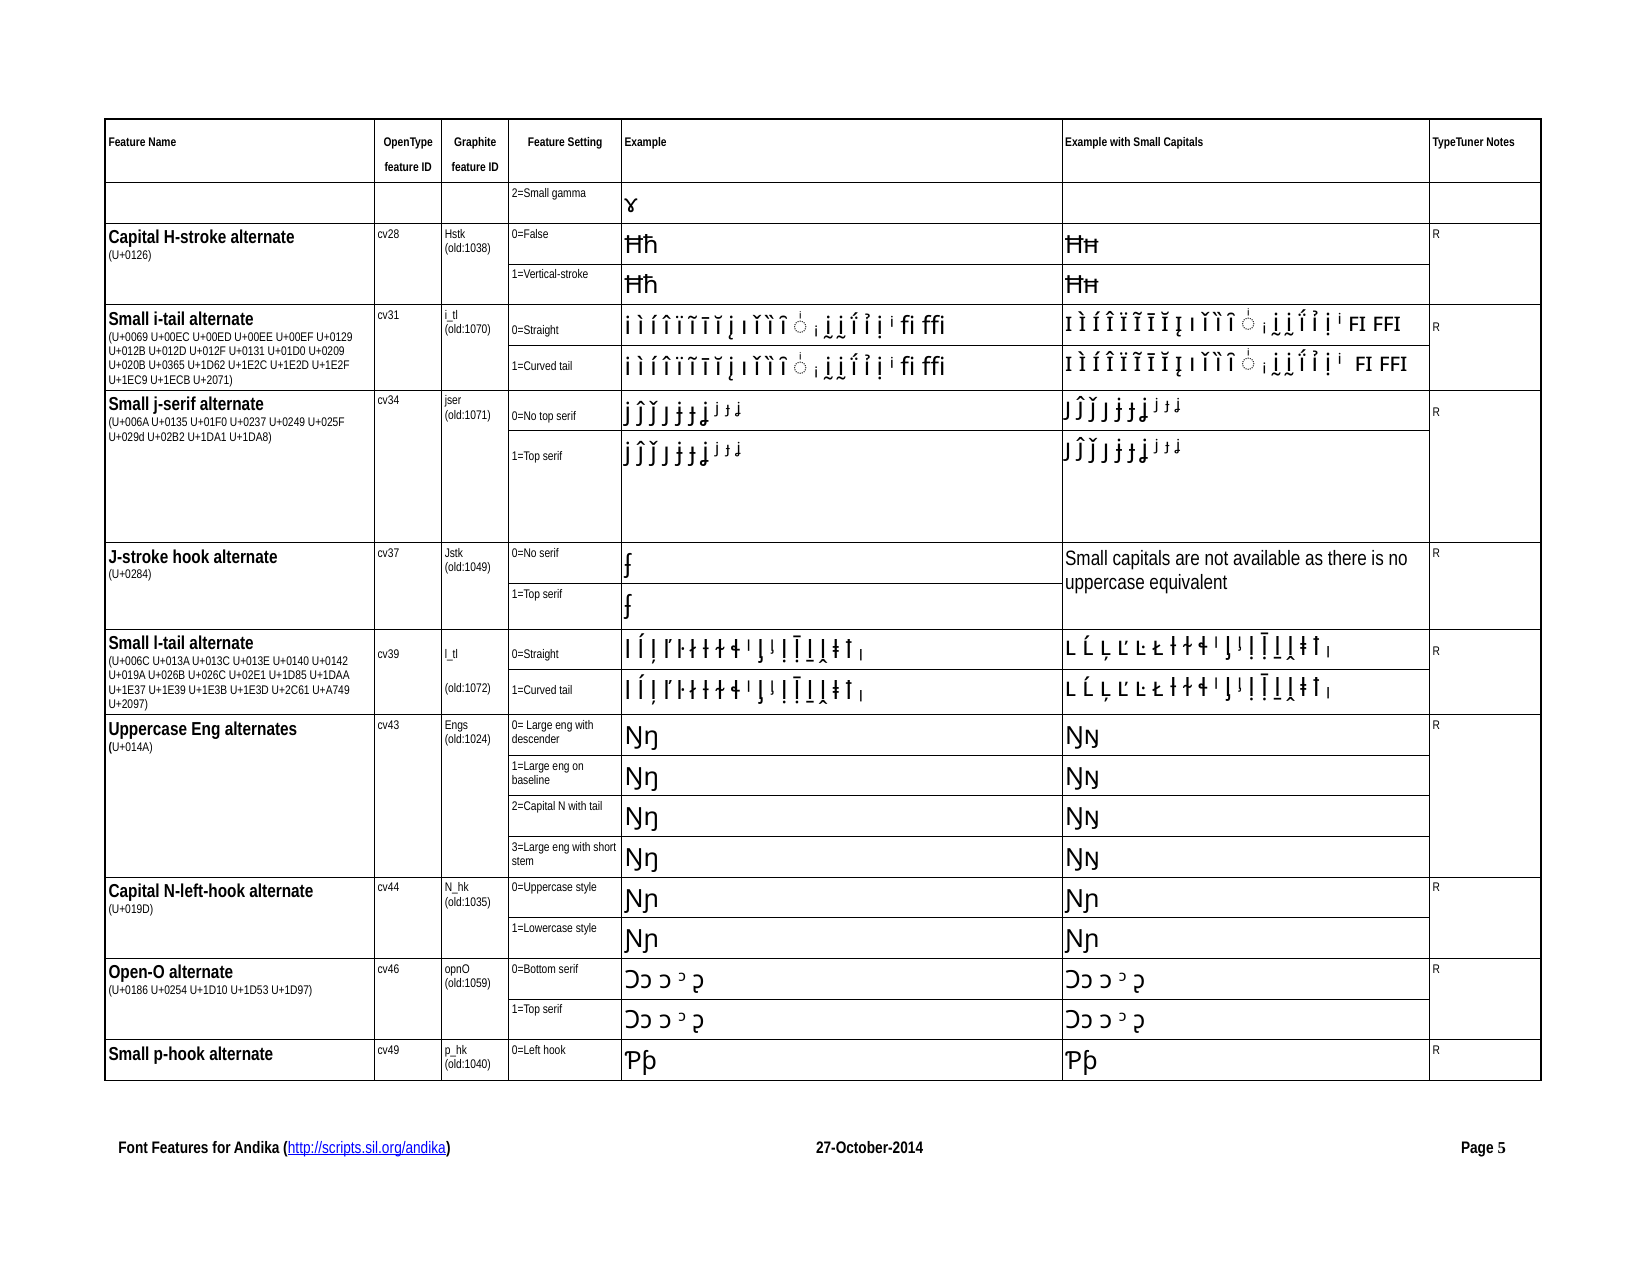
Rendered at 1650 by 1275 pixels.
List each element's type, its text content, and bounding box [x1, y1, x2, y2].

table_cell j ĵ ǰ ȷ ɉ ɟ ʝ ʲ ᶡ ᶨ [1063, 391, 1429, 430]
table_cell R [1430, 305, 1540, 390]
table_cell l ĺ ļ ľ ŀ ł ƚ ɫ ɬ ˡ ᶅ ᶪ ḷ ḹ ḻ ḽ ⱡ ꝉ ₗ [1063, 630, 1429, 669]
table_header TypeTuner Notes [1430, 120, 1540, 182]
table_cell Ŋŋ [622, 715, 1062, 755]
table_cell i_tl (old:1070) [442, 305, 508, 390]
table_header Feature Name [106, 120, 374, 182]
table_cell cv31 [375, 305, 441, 390]
table_cell i ì í î ï ĩ ī ĭ į ı ǐ ȉ ȋ ◌ͥ ᵢ ḭ ḭ ḯ ỉ ị ⁱ fi ffi [1063, 305, 1429, 345]
table_cell cv34 [375, 391, 441, 542]
table_cell Small p-hook alternate [106, 1040, 374, 1080]
table_cell 0=Straight [509, 630, 621, 669]
table_cell Ŋŋ [622, 837, 1062, 877]
table_cell ʄ [622, 584, 1062, 628]
table_cell 1=Lowercase style [509, 918, 621, 958]
table_cell ɤ [622, 183, 1062, 223]
table_cell R [1430, 224, 1540, 304]
table_cell 1=Vertical-stroke [509, 265, 621, 304]
table_cell Ħħ [1063, 224, 1429, 263]
table_cell 0=No top serif [509, 391, 621, 430]
table_header Graphite feature ID [442, 120, 508, 182]
table_cell [442, 183, 508, 223]
table_cell R [1430, 715, 1540, 877]
table_cell ʄ [622, 543, 1062, 583]
table_cell Ɔɔ ᴐ ᵓ ᶗ [1063, 1000, 1429, 1039]
table_cell Ŋŋ [622, 756, 1062, 795]
table_cell 1=Curved tail [509, 670, 621, 714]
table_cell R [1430, 630, 1540, 714]
table_header OpenType feature ID [375, 120, 441, 182]
table_header Example with Small Capitals [1063, 120, 1429, 182]
table_cell Capital H-stroke alternate (U+0126) [106, 224, 374, 304]
table_cell Uppercase Eng alternates (U+014A) [106, 715, 374, 877]
table_cell 1=Top serif [509, 431, 621, 542]
table_cell Small i-tail alternate (U+0069 U+00EC U+00ED U+00EE U+00EF U+0129 U+012B U+012D U+012F U+0131 U+01D0 U+0209 U+020B U+0365 U+1D62 U+1E2C U+1E2D U+1E2F U+1EC9 U+1ECB U+2071) [106, 305, 374, 390]
table_cell Ŋŋ [1063, 837, 1429, 877]
table_cell l ĺ ļ ľ ŀ ł ƚ ɫ ɬ ˡ ᶅ ᶪ ḷ ḹ ḻ ḽ ⱡ ꝉ ₗ [622, 630, 1062, 669]
table_cell 0=Uppercase style [509, 878, 621, 917]
table_cell Hstk (old:1038) [442, 224, 508, 304]
table_cell i ì í î ï ĩ ī ĭ į ı ǐ ȉ ȋ ◌ͥ ᵢ ḭ ḭ ḯ ỉ ị ⁱ fi ffi [622, 346, 1062, 390]
table_cell 0=Bottom serif [509, 959, 621, 998]
table_cell Engs (old:1024) [442, 715, 508, 877]
table_cell 1=Curved tail [509, 346, 621, 390]
table_cell Small l-tail alternate (U+006C U+013A U+013C U+013E U+0140 U+0142 U+019A U+026B U+026C U+02E1 U+1D85 U+1DAA U+1E37 U+1E39 U+1E3B U+1E3D U+2C61 U+A749 U+2097) [106, 630, 374, 714]
table_cell Ŋŋ [1063, 796, 1429, 836]
table_cell Ɔɔ ᴐ ᵓ ᶗ [1063, 959, 1429, 998]
table_cell Ħħ [1063, 265, 1429, 304]
table_cell i ì í î ï ĩ ī ĭ į ı ǐ ȉ ȋ ◌ͥ ᵢ ḭ ḭ ḯ ỉ ị ⁱ fi ffi [622, 305, 1062, 345]
table_cell l_tl (old:1072) [442, 630, 508, 714]
table_cell Ɔɔ ᴐ ᵓ ᶗ [622, 1000, 1062, 1039]
table_cell Ɲɲ [1063, 878, 1429, 917]
table_cell [106, 183, 374, 223]
table_cell cv46 [375, 959, 441, 1039]
table_cell 1=Large eng on baseline [509, 756, 621, 795]
table_cell l ĺ ļ ľ ŀ ł ƚ ɫ ɬ ˡ ᶅ ᶪ ḷ ḹ ḻ ḽ ⱡ ꝉ ₗ [622, 670, 1062, 714]
table_cell l ĺ ļ ľ ŀ ł ƚ ɫ ɬ ˡ ᶅ ᶪ ḷ ḹ ḻ ḽ ⱡ ꝉ ₗ [1063, 670, 1429, 714]
table_cell Jstk (old:1049) [442, 543, 508, 628]
table_cell i ì í î ï ĩ ī ĭ į ı ǐ ȉ ȋ ◌ͥ ᵢ ḭ ḭ ḯ ỉ ị ⁱ fi ffi [1063, 346, 1429, 390]
table_cell R [1430, 1040, 1540, 1080]
table_cell Open-O alternate (U+0186 U+0254 U+1D10 U+1D53 U+1D97) [106, 959, 374, 1039]
table_cell N_hk (old:1035) [442, 878, 508, 958]
table_cell 0=False [509, 224, 621, 263]
table_header Example [622, 120, 1062, 182]
table_cell j ĵ ǰ ȷ ɉ ɟ ʝ ʲ ᶡ ᶨ [1063, 431, 1429, 542]
table_cell Ɲɲ [622, 918, 1062, 958]
table_cell Ħħ [622, 265, 1062, 304]
table_cell [1063, 183, 1429, 223]
table_cell cv37 [375, 543, 441, 628]
table_cell cv44 [375, 878, 441, 958]
table_cell 0= Large eng with descender [509, 715, 621, 755]
table_cell 0=No serif [509, 543, 621, 583]
table_cell Small j-serif alternate (U+006A U+0135 U+01F0 U+0237 U+0249 U+025F U+029d U+02B2 U+1DA1 U+1DA8) [106, 391, 374, 542]
table_cell Ƥƥ [1063, 1040, 1429, 1080]
table_cell 2=Small gamma [509, 183, 621, 223]
table_cell 0=Straight [509, 305, 621, 345]
table_cell 1=Top serif [509, 1000, 621, 1039]
table_cell 2=Capital N with tail [509, 796, 621, 836]
table_cell R [1430, 543, 1540, 628]
table_cell 3=Large eng with short stem [509, 837, 621, 877]
table_cell Small capitals are not available as there is no uppercase equivalent [1063, 543, 1429, 628]
table_header Feature Setting [509, 120, 621, 182]
table_cell Ħħ [622, 224, 1062, 263]
table_cell [1430, 183, 1540, 223]
table_cell Ɔɔ ᴐ ᵓ ᶗ [622, 959, 1062, 998]
table_cell Ŋŋ [1063, 715, 1429, 755]
table_cell Ɲɲ [1063, 918, 1429, 958]
table_cell R [1430, 878, 1540, 958]
table_cell R [1430, 959, 1540, 1039]
table_cell Ɲɲ [622, 878, 1062, 917]
table_cell Ŋŋ [622, 796, 1062, 836]
table_cell 1=Top serif [509, 584, 621, 628]
table_cell j ĵ ǰ ȷ ɉ ɟ ʝ ʲ ᶡ ᶨ [622, 431, 1062, 542]
table_cell cv49 [375, 1040, 441, 1080]
table_cell [375, 183, 441, 223]
table_cell opnO (old:1059) [442, 959, 508, 1039]
table_cell jser (old:1071) [442, 391, 508, 542]
table_cell p_hk (old:1040) [442, 1040, 508, 1080]
table_cell R [1430, 391, 1540, 542]
table_cell cv39 [375, 630, 441, 714]
table_cell cv43 [375, 715, 441, 877]
table_cell Ƥƥ [622, 1040, 1062, 1080]
table_cell Capital N-left-hook alternate (U+019D) [106, 878, 374, 958]
table_cell j ĵ ǰ ȷ ɉ ɟ ʝ ʲ ᶡ ᶨ [622, 391, 1062, 430]
table_cell Ŋŋ [1063, 756, 1429, 795]
table_cell J-stroke hook alternate (U+0284) [106, 543, 374, 628]
table_cell cv28 [375, 224, 441, 304]
table_cell 0=Left hook [509, 1040, 621, 1080]
